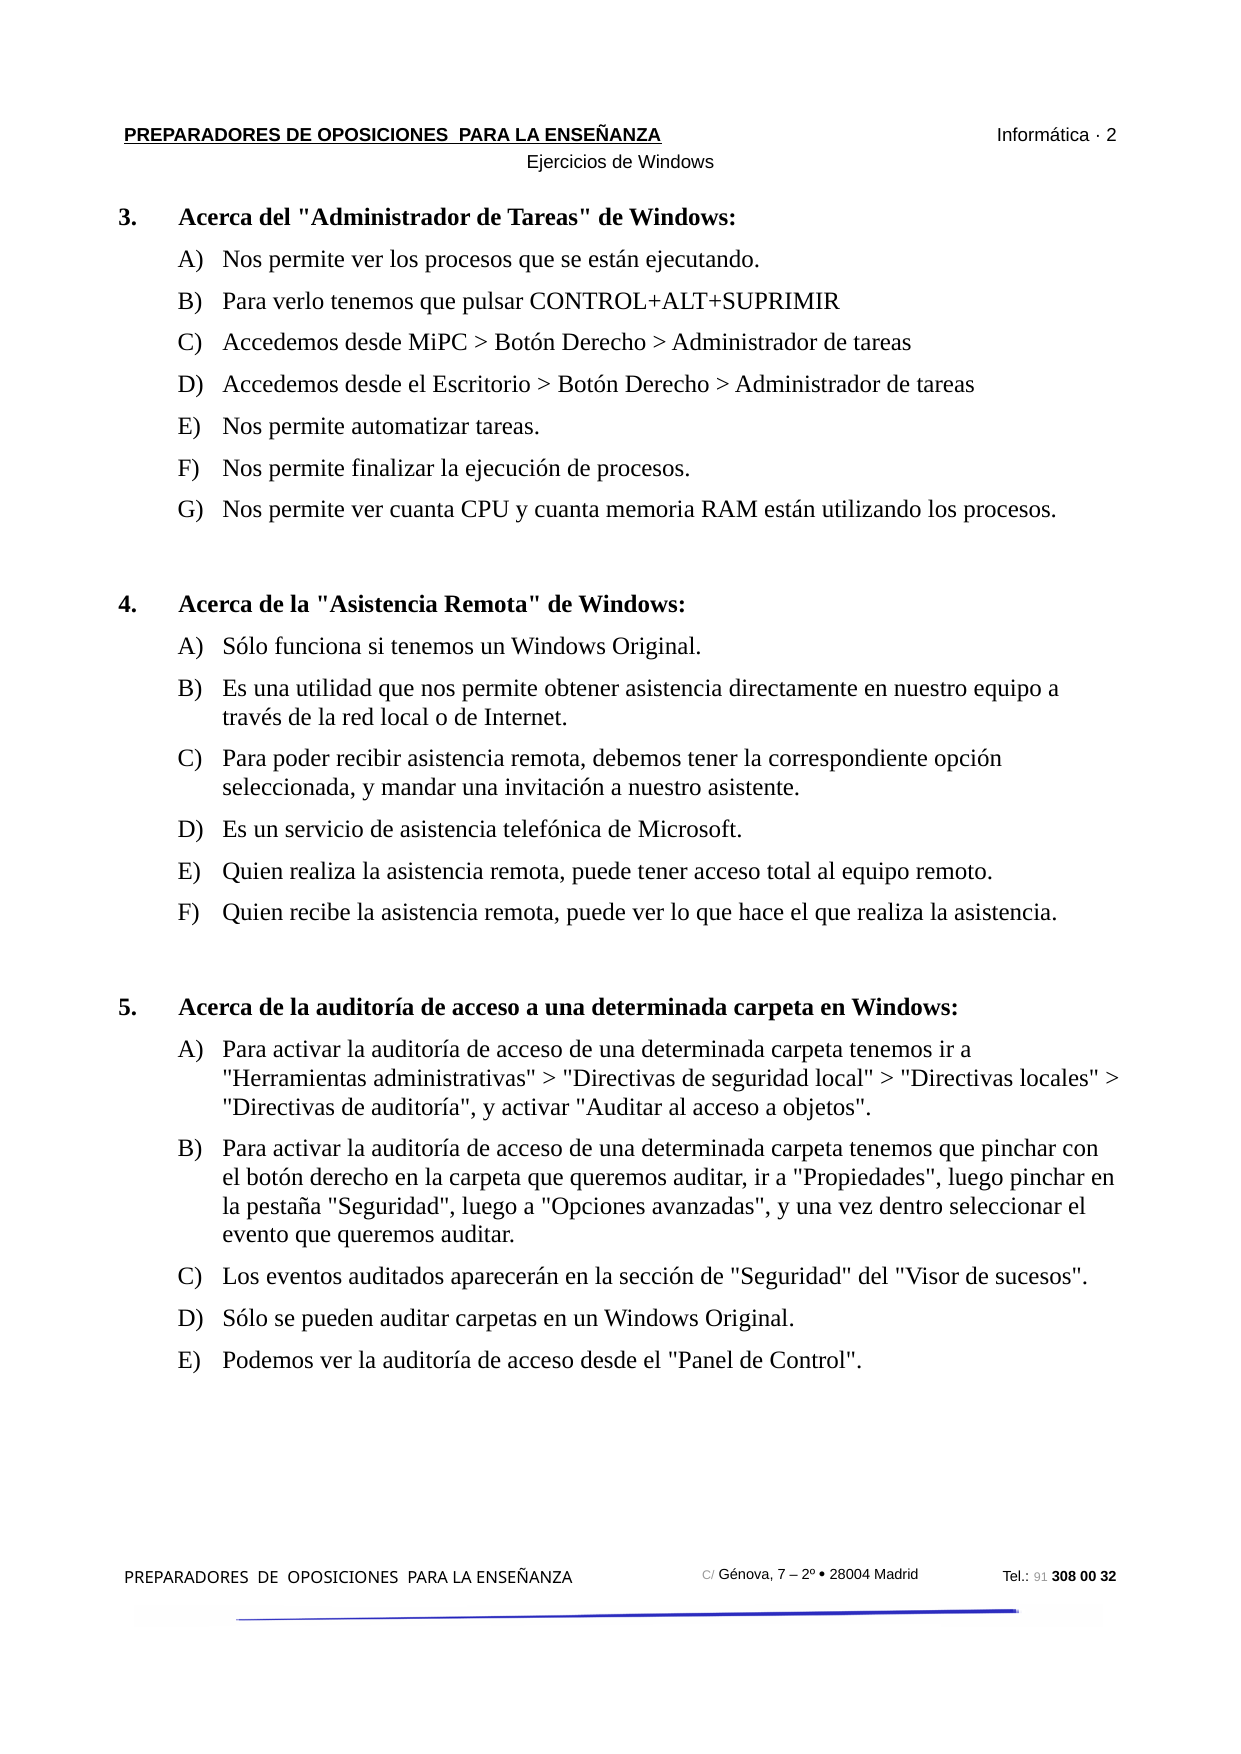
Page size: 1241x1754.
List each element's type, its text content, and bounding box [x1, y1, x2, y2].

subtitle Nos permite finalizar la ejecución de procesos. [177, 453, 1122, 482]
subtitle Es una utilidad que nos permite obtener asistencia directamente en nuestro equipo a través de la red local o de Internet. [177, 673, 1122, 730]
subtitle Para poder recibir asistencia remota, debemos tener la correspondiente opción seleccionada, y mandar una invitación a nuestro asistente. [177, 743, 1122, 801]
subtitle Nos permite ver los procesos que se están ejecutando. [177, 244, 1122, 273]
subtitle Acerca de la "Asistencia Remota" de Windows: [118, 589, 1122, 618]
subtitle Accedemos desde el Escritorio > Botón Derecho > Administrador de tareas [177, 369, 1122, 398]
subtitle Los eventos auditados aparecerán en la sección de "Seguridad" del "Visor de sucesos". [177, 1261, 1122, 1290]
subtitle Quien recibe la asistencia remota, puede ver lo que hace el que realiza la asistencia. [177, 897, 1122, 926]
subtitle Accedemos desde MiPC > Botón Derecho > Administrador de tareas [177, 327, 1122, 356]
subtitle Sólo se pueden auditar carpetas en un Windows Original. [177, 1303, 1122, 1332]
subtitle Podemos ver la auditoría de acceso desde el "Panel de Control". [177, 1345, 1122, 1374]
subtitle Quien realiza la asistencia remota, puede tener acceso total al equipo remoto. [177, 856, 1122, 884]
subtitle Acerca del "Administrador de Tareas" de Windows: [118, 202, 1122, 231]
subtitle Nos permite ver cuanta CPU y cuanta memoria RAM están utilizando los procesos. [177, 494, 1122, 523]
subtitle Sólo funciona si tenemos un Windows Original. [177, 631, 1122, 660]
subtitle Para verlo tenemos que pulsar CONTROL+ALT+SUPRIMIR [177, 286, 1122, 314]
subtitle Para activar la auditoría de acceso de una determinada carpeta tenemos que pinchar con el botón derecho en la carpeta que queremos auditar, ir a "Propiedades", luego pinchar en la pestaña "Seguridad", luego a "Opciones avanzadas", y una vez dentro seleccionar el evento que queremos auditar. [177, 1133, 1122, 1248]
subtitle Para activar la auditoría de acceso de una determinada carpeta tenemos ir a "Herramientas administrativas" > "Directivas de seguridad local" > "Directivas locales" > "Directivas de auditoría", y activar "Auditar al acceso a objetos". [177, 1034, 1122, 1120]
picture [134, 1602, 1103, 1627]
subtitle Nos permite automatizar tareas. [177, 411, 1122, 440]
subtitle Acerca de la auditoría de acceso a una determinada carpeta en Windows: [118, 992, 1122, 1021]
subtitle Es un servicio de asistencia telefónica de Microsoft. [177, 814, 1122, 843]
